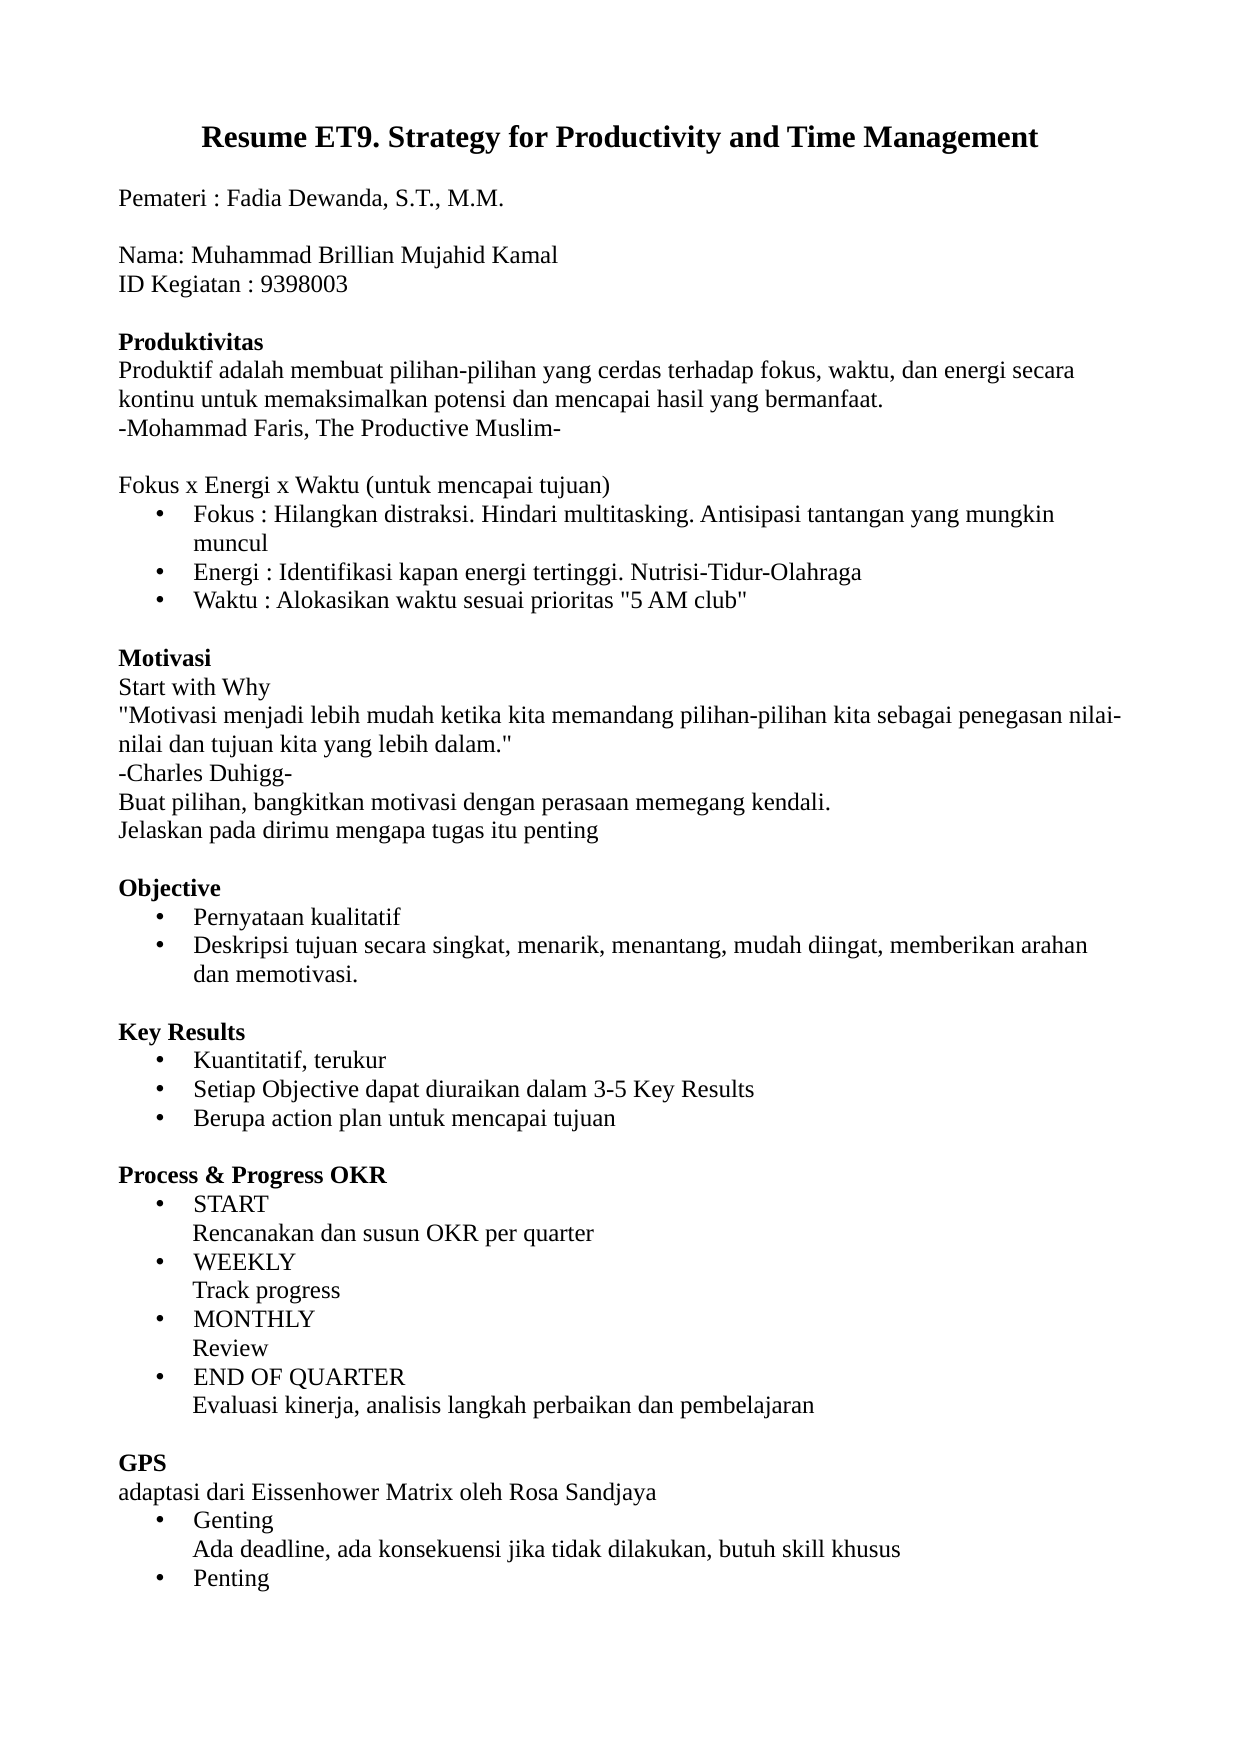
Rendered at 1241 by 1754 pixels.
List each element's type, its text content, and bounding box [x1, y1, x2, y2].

text GPS [118, 1448, 1122, 1477]
text Pemateri : Fadia Dewanda, S.T., M.M. [118, 183, 1122, 212]
list MONTHLY [156, 1304, 1122, 1333]
text Fokus x Energi x Waktu (untuk mencapai tujuan) [118, 470, 1122, 499]
list Pernyataan kualitatif [156, 902, 1122, 930]
list Energi : Identifikasi kapan energi tertinggi. Nutrisi-Tidur-Olahraga [156, 557, 1122, 585]
list Deskripsi tujuan secara singkat, menarik, menantang, mudah diingat, memberikan arahan dan memotivasi. [156, 930, 1122, 988]
list Berupa action plan untuk mencapai tujuan [156, 1103, 1122, 1132]
text "Motivasi menjadi lebih mudah ketika kita memandang pilihan-pilihan kita sebagai penegasan nilai-nilai dan tujuan kita yang lebih dalam." [118, 700, 1122, 758]
list Genting [156, 1505, 1122, 1534]
text Resume ET9. Strategy for Productivity and Time Management [118, 118, 1122, 154]
text Start with Why [118, 672, 1122, 700]
text -Mohammad Faris, The Productive Muslim- [118, 413, 1122, 442]
list Waktu : Alokasikan waktu sesuai prioritas "5 AM club" [156, 585, 1122, 614]
text Ada deadline, ada konsekuensi jika tidak dilakukan, butuh skill khusus [118, 1534, 1122, 1563]
list WEEKLY [156, 1247, 1122, 1275]
text Key Results [118, 1017, 1122, 1045]
text Buat pilihan, bangkitkan motivasi dengan perasaan memegang kendali. [118, 787, 1122, 815]
text Evaluasi kinerja, analisis langkah perbaikan dan pembelajaran [118, 1390, 1122, 1419]
text Track progress [118, 1275, 1122, 1304]
text Process & Progress OKR [118, 1160, 1122, 1189]
list Kuantitatif, terukur [156, 1045, 1122, 1074]
text adaptasi dari Eissenhower Matrix oleh Rosa Sandjaya [118, 1477, 1122, 1505]
text ID Kegiatan : 9398003 [118, 269, 1122, 298]
text Objective [118, 873, 1122, 902]
text Review [118, 1333, 1122, 1362]
list END OF QUARTER [156, 1362, 1122, 1390]
text Jelaskan pada dirimu mengapa tugas itu penting [118, 815, 1122, 844]
list Penting [156, 1563, 1122, 1592]
text Produktif adalah membuat pilihan-pilihan yang cerdas terhadap fokus, waktu, dan energi secara kontinu untuk memaksimalkan potensi dan mencapai hasil yang bermanfaat. [118, 355, 1122, 413]
list Setiap Objective dapat diuraikan dalam 3-5 Key Results [156, 1074, 1122, 1103]
text Motivasi [118, 643, 1122, 672]
text -Charles Duhigg- [118, 758, 1122, 787]
list START [156, 1189, 1122, 1218]
text Nama: Muhammad Brillian Mujahid Kamal [118, 240, 1122, 269]
text Rencanakan dan susun OKR per quarter [118, 1218, 1122, 1247]
text Produktivitas [118, 327, 1122, 355]
list Fokus : Hilangkan distraksi. Hindari multitasking. Antisipasi tantangan yang mungkin muncul [156, 499, 1122, 557]
